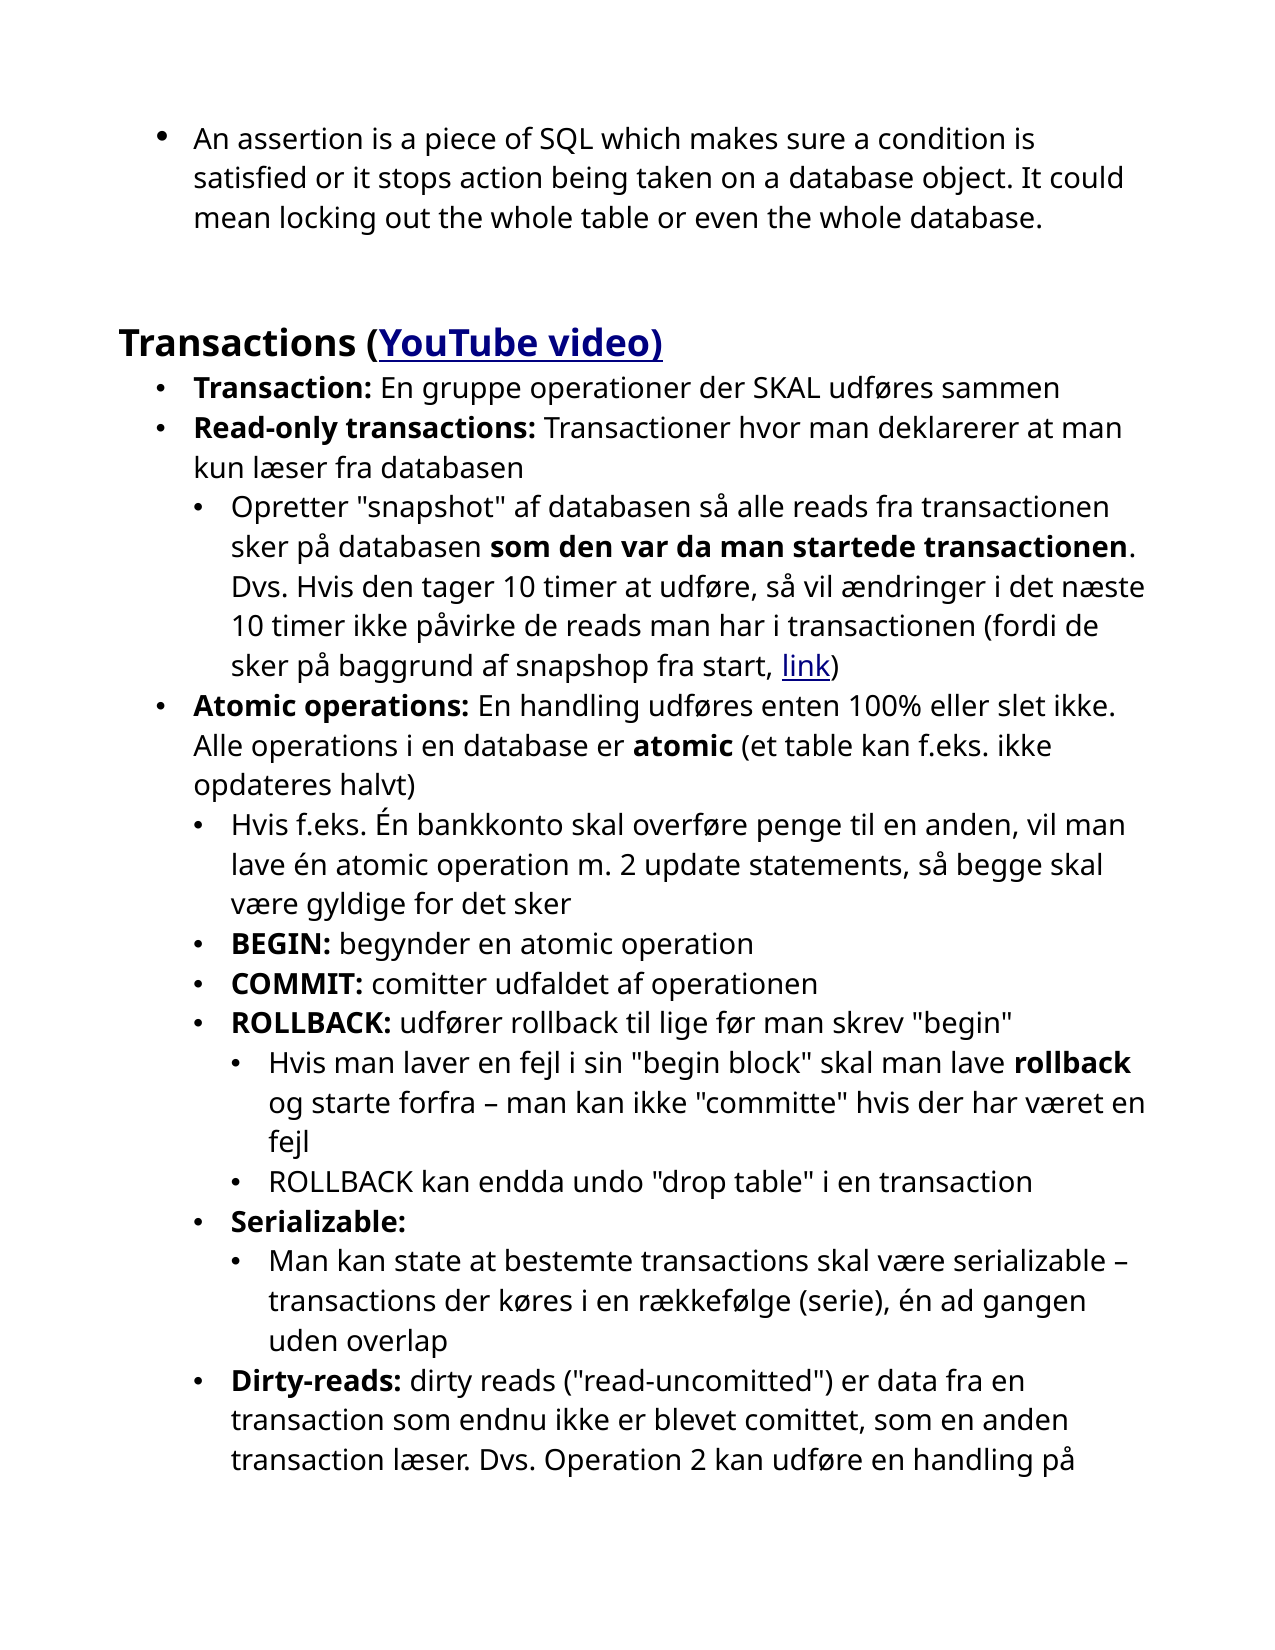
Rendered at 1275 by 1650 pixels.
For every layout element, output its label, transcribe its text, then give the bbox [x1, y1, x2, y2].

list Read-only transactions: Transactioner hvor man deklarerer at man kun læser fra databasen [156, 407, 1157, 487]
list BEGIN: begynder en atomic operation [193, 923, 1157, 963]
list ROLLBACK kan endda undo "drop table" i en transaction [231, 1161, 1157, 1201]
list Transaction: En gruppe operationer der SKAL udføres sammen [156, 368, 1157, 407]
list An assertion is a piece of SQL which makes sure a condition is satisfied or it stops action being taken on a database object. It could mean locking out the whole table or even the whole database. [156, 118, 1157, 237]
list ROLLBACK: udfører rollback til lige før man skrev "begin" [193, 1003, 1157, 1042]
list Hvis man laver en fejl i sin "begin block" skal man lave rollback og starte forfra – man kan ikke "committe" hvis der har været en fejl [231, 1042, 1157, 1161]
list Serializable: [193, 1201, 1157, 1241]
list Hvis f.eks. Én bankkonto skal overføre penge til en anden, vil man lave én atomic operation m. 2 update statements, så begge skal være gyldige for det sker [193, 804, 1157, 923]
list Opretter "snapshot" af databasen så alle reads fra transactionen sker på databasen som den var da man startede transactionen. Dvs. Hvis den tager 10 timer at udføre, så vil ændringer i det næste 10 timer ikke påvirke de reads man har i transactionen (fordi de sker på baggrund af snapshop fra start, link) [193, 487, 1157, 685]
list COMMIT: comitter udfaldet af operationen [193, 963, 1157, 1003]
text Transactions (YouTube video) [118, 317, 1157, 368]
list Dirty-reads: dirty reads ("read-uncomitted") er data fra en transaction som endnu ikke er blevet comittet, som en anden transaction læser. Dvs. Operation 2 kan udføre en handling på [193, 1360, 1157, 1479]
list Atomic operations: En handling udføres enten 100% eller slet ikke. Alle operations i en database er atomic (et table kan f.eks. ikke opdateres halvt) [156, 685, 1157, 804]
list Man kan state at bestemte transactions skal være serializable – transactions der køres i en rækkefølge (serie), én ad gangen uden overlap [231, 1241, 1157, 1360]
